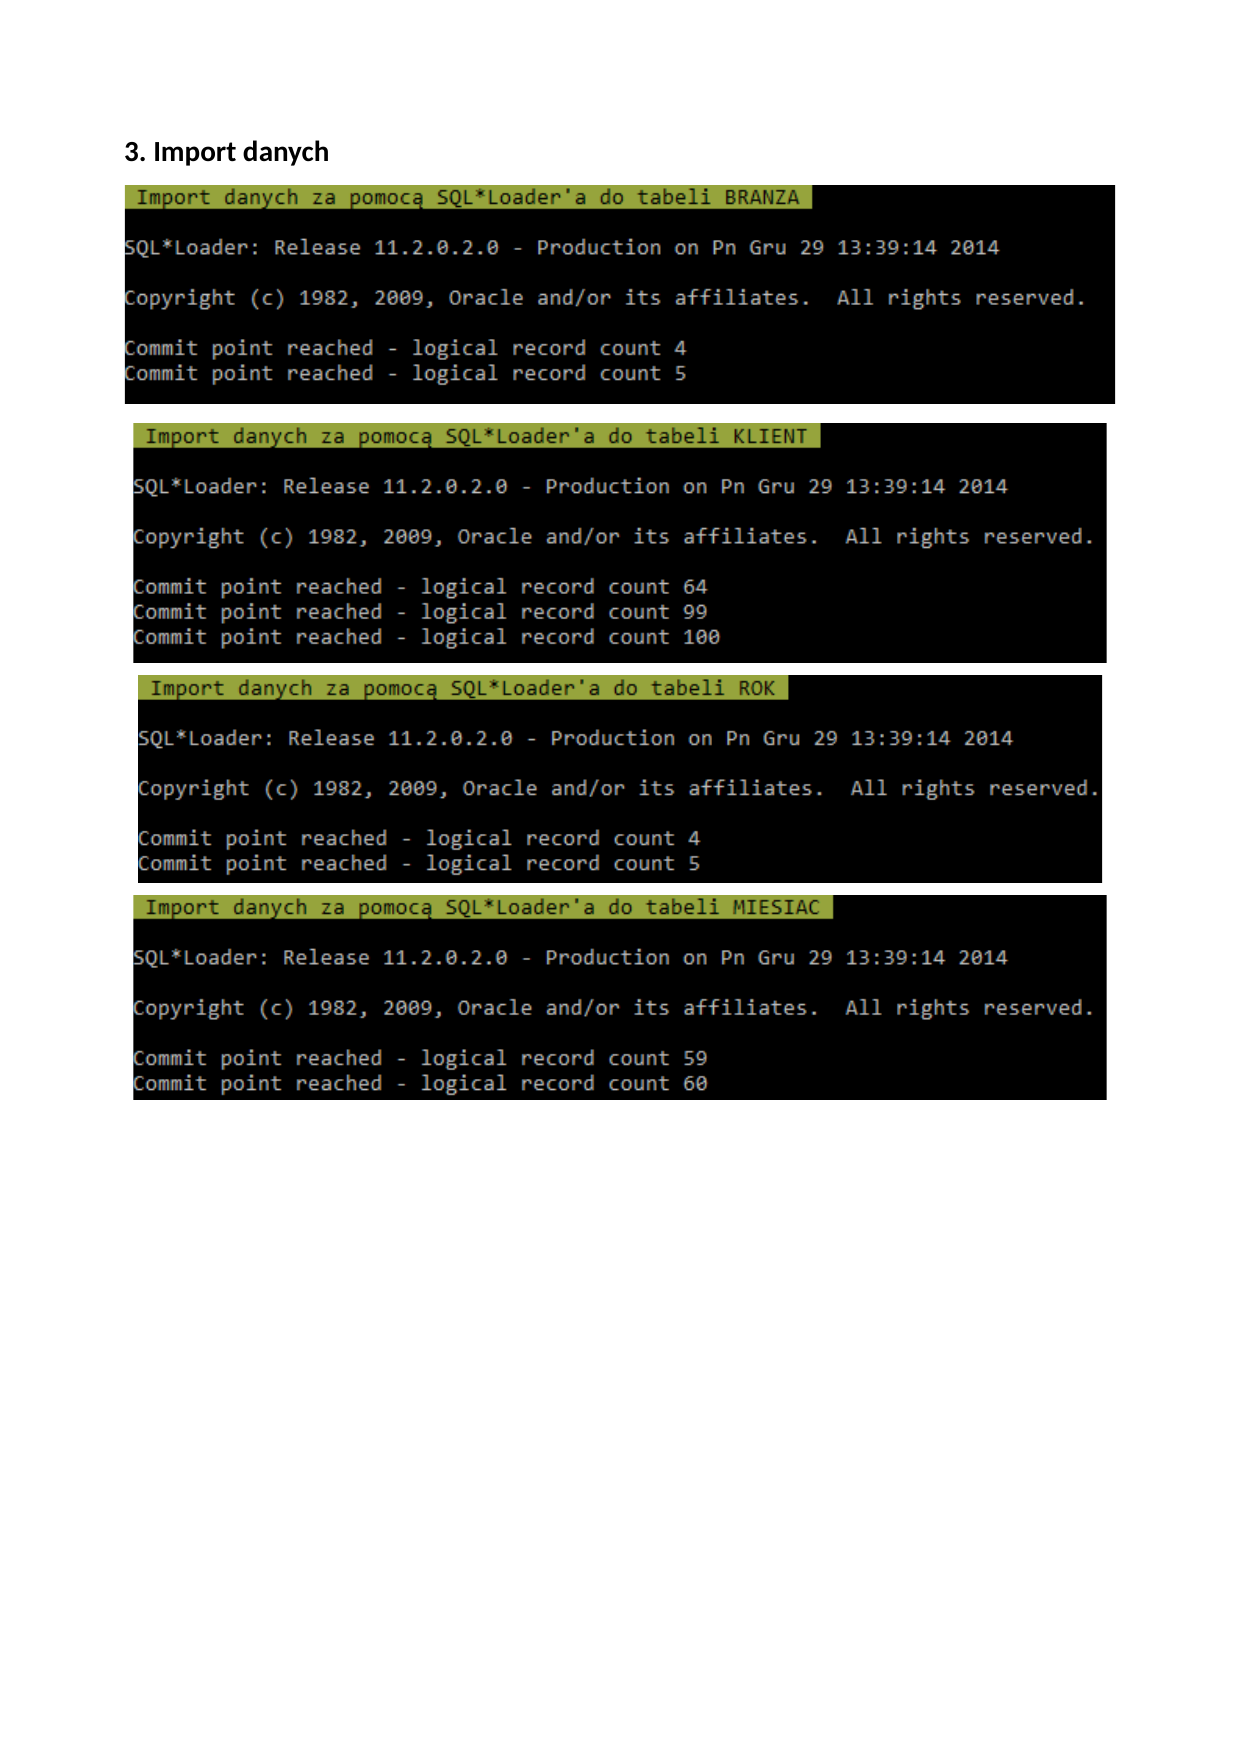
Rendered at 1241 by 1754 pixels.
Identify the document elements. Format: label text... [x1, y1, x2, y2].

picture [133, 895, 1107, 1100]
picture [124, 185, 1116, 404]
picture [138, 675, 1103, 883]
picture [133, 423, 1107, 663]
table_header 3. Import danych [118, 128, 1122, 175]
